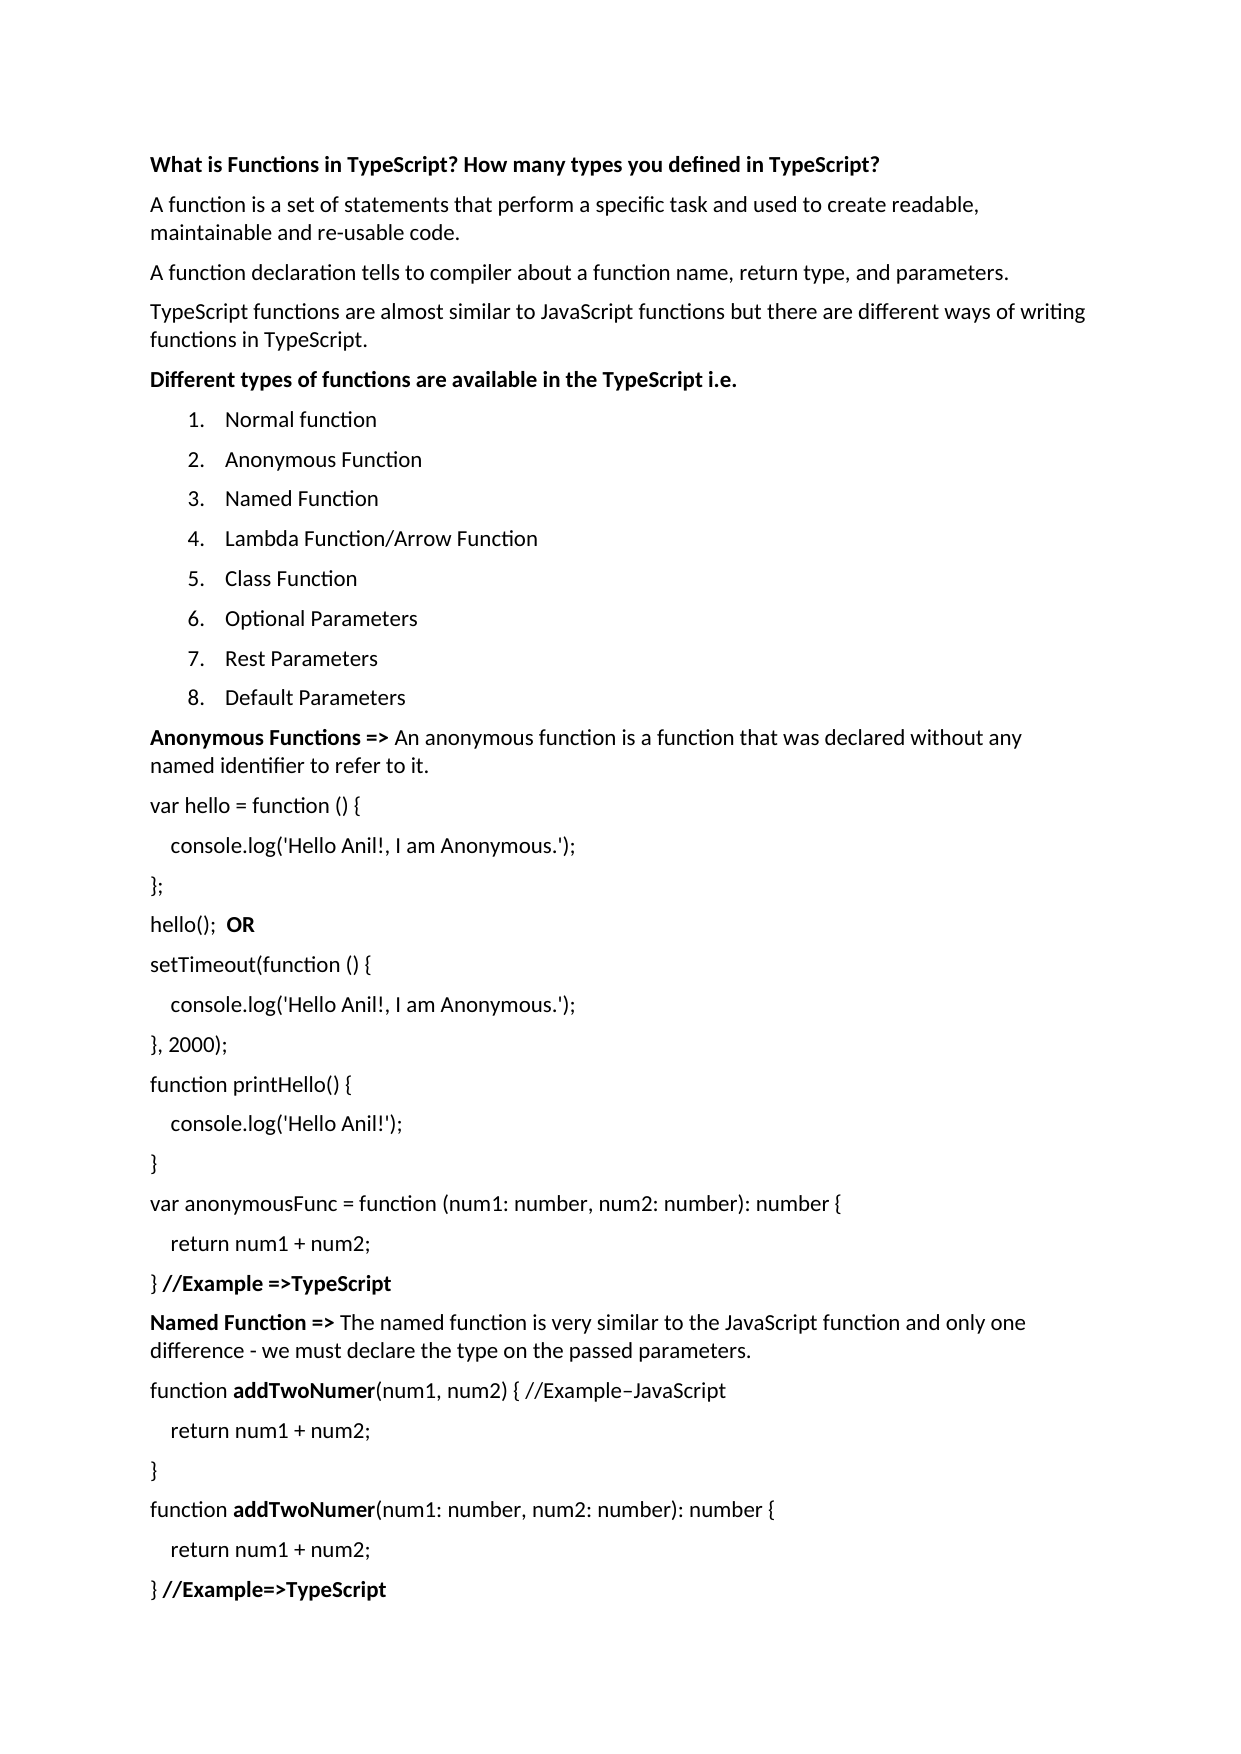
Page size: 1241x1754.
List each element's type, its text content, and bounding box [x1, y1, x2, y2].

text setTimeout(function () { [150, 950, 1090, 978]
text What is Functions in TypeScript? How many types you defined in TypeScript? [150, 150, 1090, 178]
text }; [150, 871, 1090, 899]
text Anonymous Functions => An anonymous function is a function that was declared without any named identifier to refer to it. [150, 723, 1090, 779]
text var hello = function () { [150, 791, 1090, 819]
text Different types of functions are available in the TypeScript i.e. [150, 365, 1090, 393]
text } //Example =>TypeScript [150, 1269, 1090, 1297]
text function printHello() { [150, 1070, 1090, 1098]
text Named Function => The named function is very similar to the JavaScript function and only one difference - we must declare the type on the passed parameters. [150, 1308, 1090, 1364]
text TypeScript functions are almost similar to JavaScript functions but there are different ways of writing functions in TypeScript. [150, 297, 1090, 353]
list Lambda Function/Arrow Function [187, 524, 1090, 552]
list Optional Parameters [187, 604, 1090, 632]
text A function declaration tells to compiler about a function name, return type, and parameters. [150, 258, 1090, 286]
text console.log('Hello Anil!, I am Anonymous.'); [150, 831, 1090, 859]
text var anonymousFunc = function (num1: number, num2: number): number { [150, 1189, 1090, 1217]
text } //Example=>TypeScript [150, 1575, 1090, 1603]
list Named Function [187, 484, 1090, 513]
text A function is a set of statements that perform a specific task and used to create readable, maintainable and re-usable code. [150, 190, 1090, 246]
list Anonymous Function [187, 445, 1090, 473]
text }, 2000); [150, 1030, 1090, 1058]
list Default Parameters [187, 683, 1090, 712]
text function addTwoNumer(num1, num2) { //Example–JavaScript [150, 1376, 1090, 1404]
text return num1 + num2; [150, 1416, 1090, 1444]
list Normal function [187, 405, 1090, 433]
text } [150, 1149, 1090, 1177]
text return num1 + num2; [150, 1229, 1090, 1257]
text console.log('Hello Anil!, I am Anonymous.'); [150, 990, 1090, 1018]
text function addTwoNumer(num1: number, num2: number): number { [150, 1496, 1090, 1524]
text console.log('Hello Anil!'); [150, 1109, 1090, 1137]
list Rest Parameters [187, 644, 1090, 672]
list Class Function [187, 564, 1090, 592]
text hello(); OR [150, 911, 1090, 938]
text return num1 + num2; [150, 1535, 1090, 1563]
text } [150, 1456, 1090, 1484]
